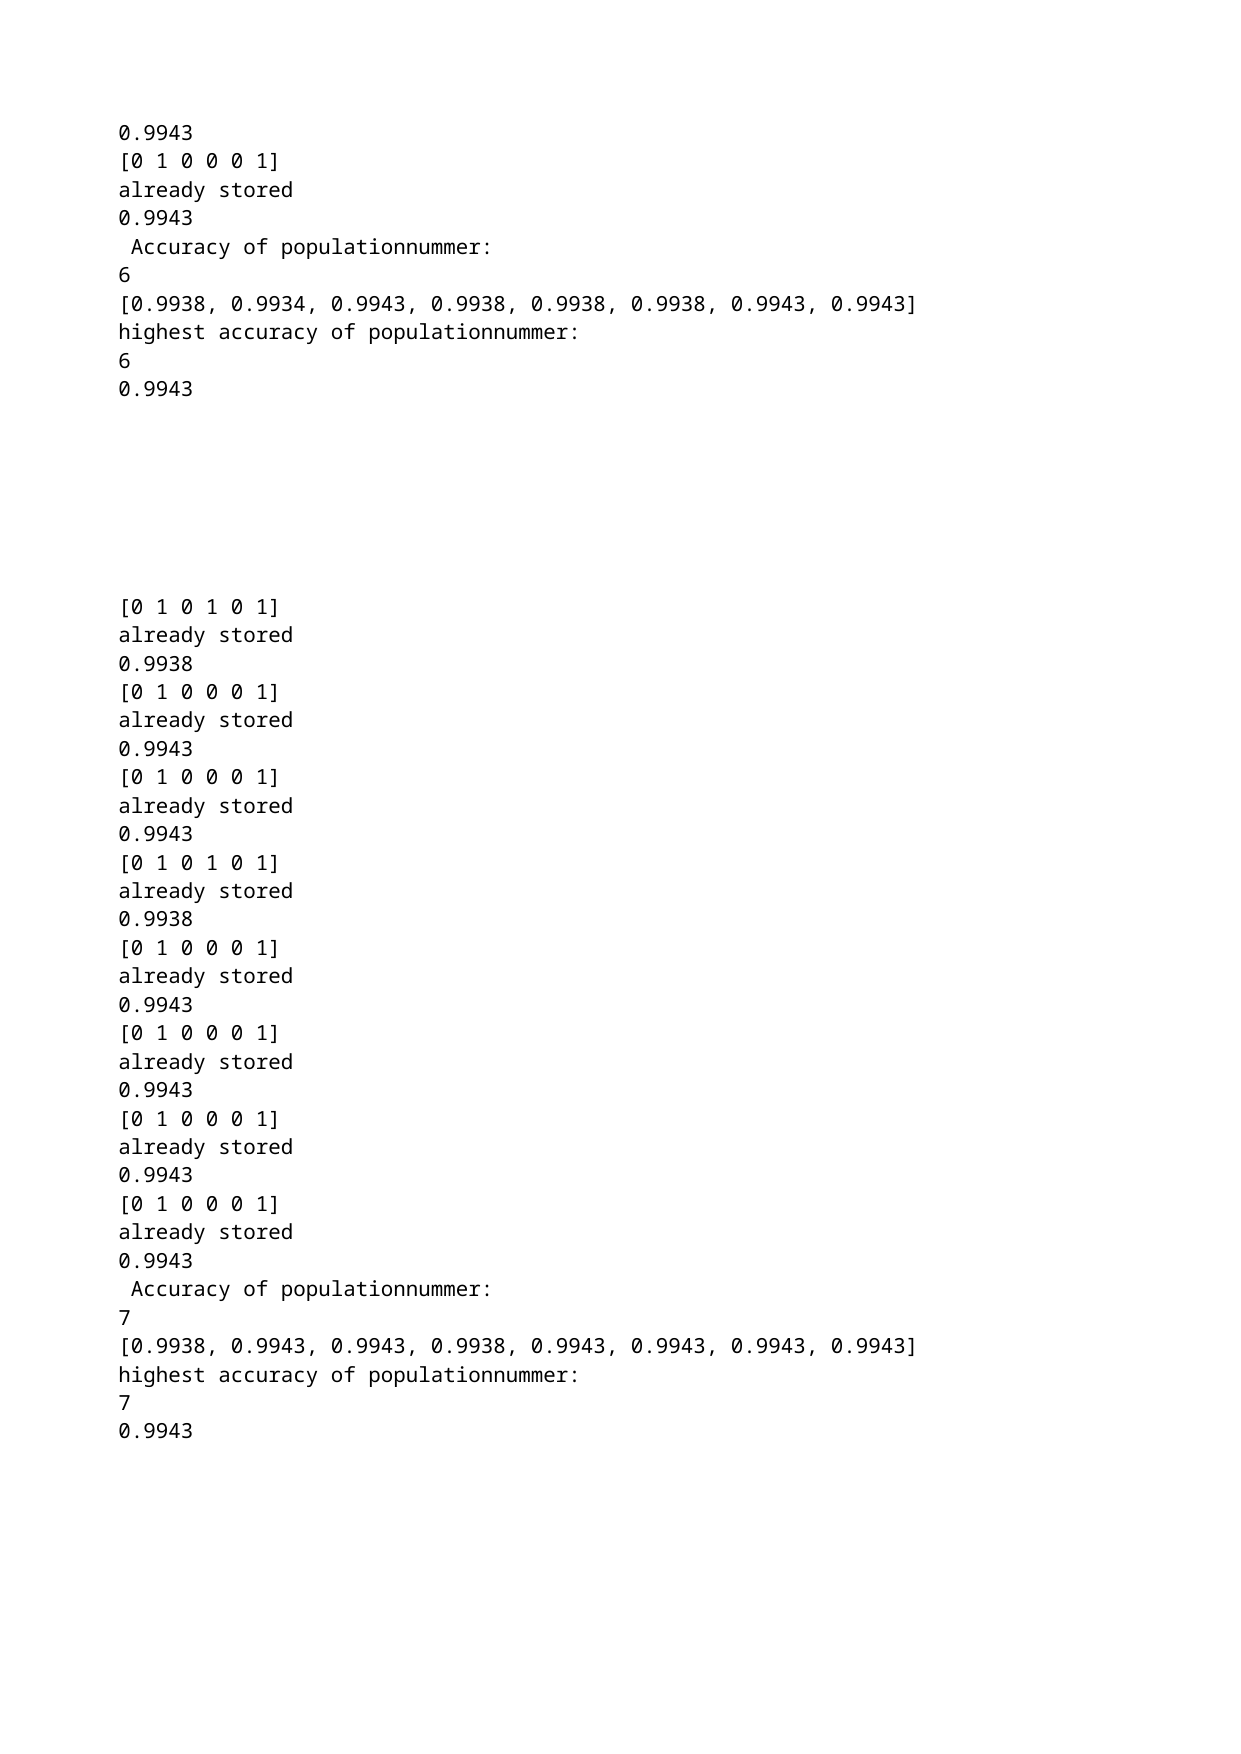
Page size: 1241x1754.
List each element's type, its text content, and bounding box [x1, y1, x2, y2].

text [0 1 0 1 0 1] [118, 848, 1122, 876]
text already stored [118, 876, 1122, 904]
text 0.9943 [118, 374, 1122, 403]
text 0.9938 [118, 649, 1122, 677]
text 0.9943 [118, 1417, 1122, 1445]
text already stored [118, 706, 1122, 734]
text Accuracy of populationnummer: [118, 232, 1122, 260]
text highest accuracy of populationnummer: [118, 1360, 1122, 1388]
text 0.9943 [118, 203, 1122, 232]
text 0.9943 [118, 819, 1122, 848]
text already stored [118, 791, 1122, 819]
text [0 1 0 0 0 1] [118, 933, 1122, 961]
text [0.9938, 0.9934, 0.9943, 0.9938, 0.9938, 0.9938, 0.9943, 0.9943] [118, 289, 1122, 317]
text 0.9943 [118, 990, 1122, 1018]
text 7 [118, 1303, 1122, 1331]
text [0 1 0 1 0 1] [118, 592, 1122, 620]
text Accuracy of populationnummer: [118, 1274, 1122, 1303]
text 0.9943 [118, 1161, 1122, 1189]
text [0 1 0 0 0 1] [118, 1104, 1122, 1132]
text 0.9943 [118, 118, 1122, 147]
text [0 1 0 0 0 1] [118, 762, 1122, 791]
text [0 1 0 0 0 1] [118, 1018, 1122, 1047]
text 6 [118, 260, 1122, 289]
text 6 [118, 346, 1122, 374]
text [0 1 0 0 0 1] [118, 147, 1122, 175]
text already stored [118, 1217, 1122, 1246]
text 0.9938 [118, 904, 1122, 933]
text 0.9943 [118, 734, 1122, 762]
text 0.9943 [118, 1246, 1122, 1274]
text already stored [118, 175, 1122, 203]
text highest accuracy of populationnummer: [118, 317, 1122, 346]
text already stored [118, 1047, 1122, 1075]
text already stored [118, 620, 1122, 649]
text [0 1 0 0 0 1] [118, 677, 1122, 706]
text 0.9943 [118, 1075, 1122, 1104]
text [0 1 0 0 0 1] [118, 1189, 1122, 1217]
text already stored [118, 1132, 1122, 1161]
text 7 [118, 1388, 1122, 1417]
text already stored [118, 961, 1122, 990]
text [0.9938, 0.9943, 0.9943, 0.9938, 0.9943, 0.9943, 0.9943, 0.9943] [118, 1331, 1122, 1360]
